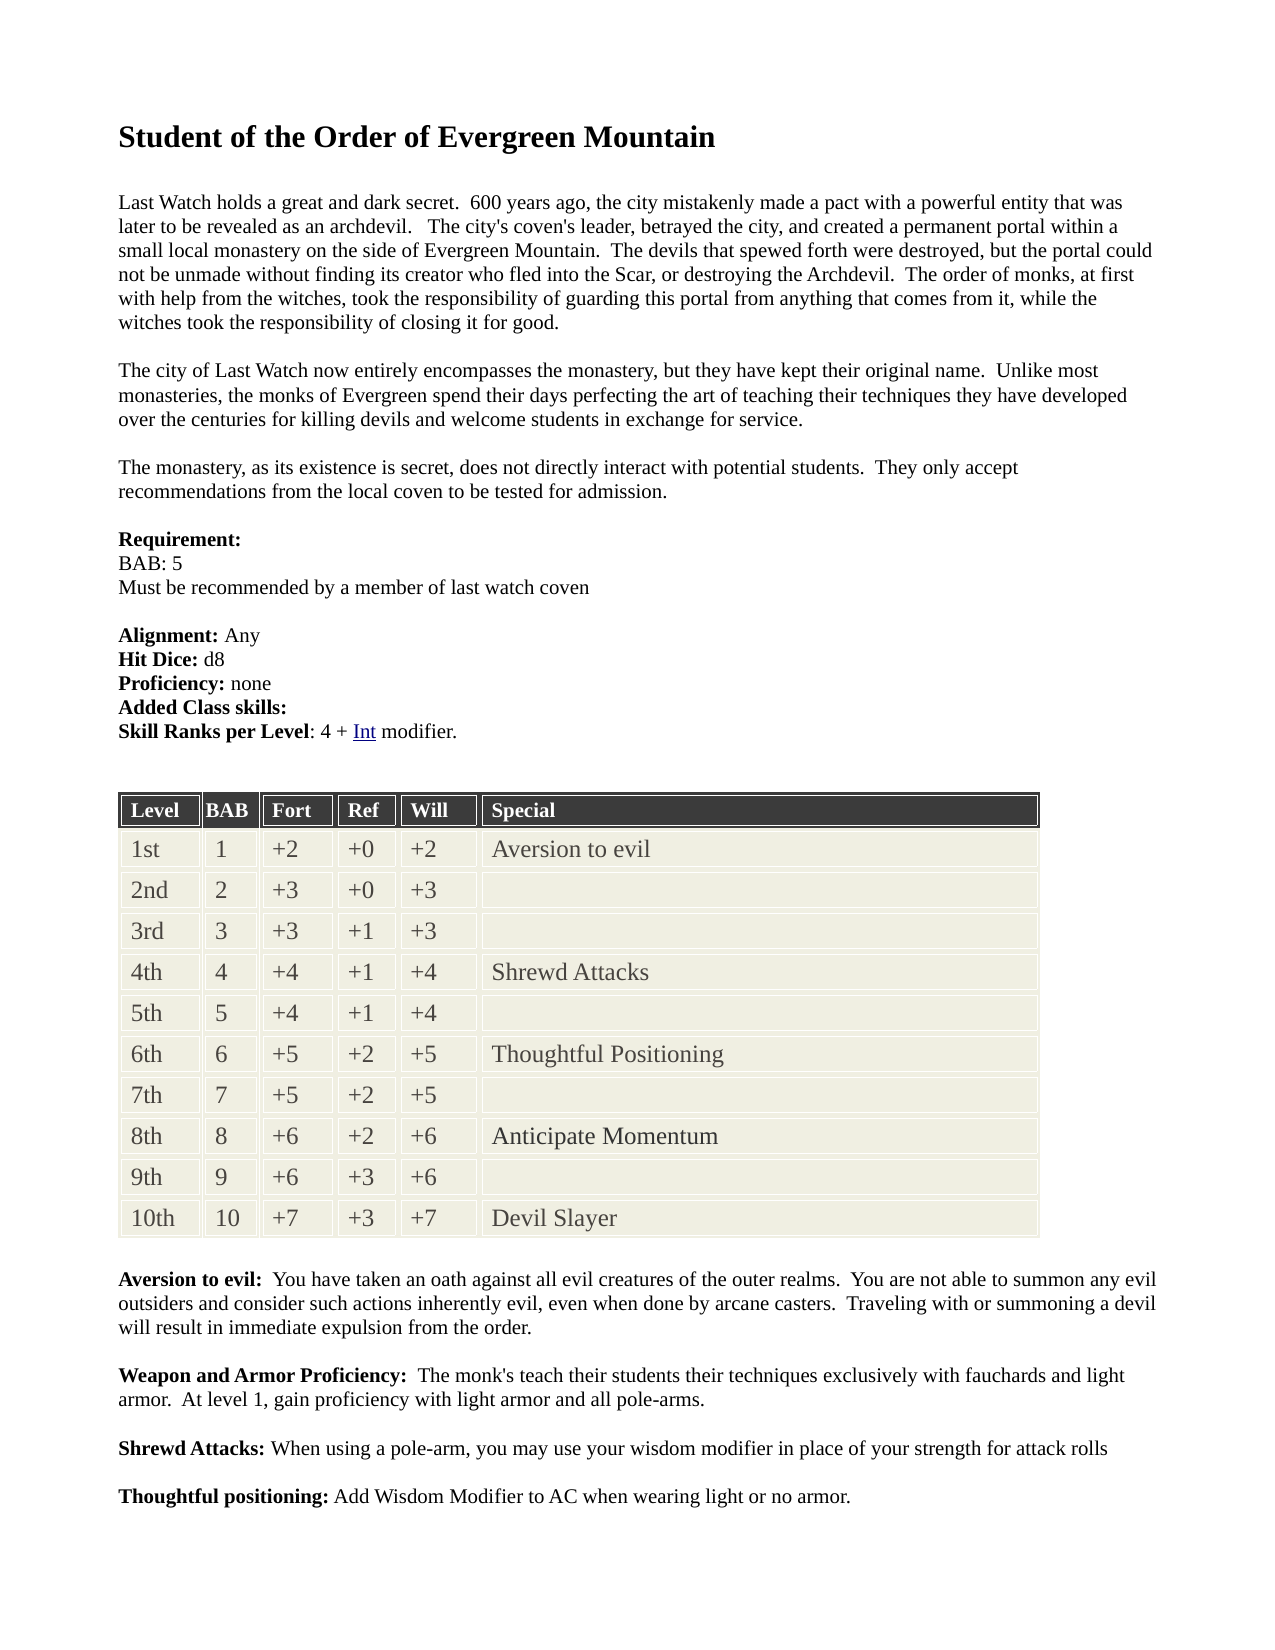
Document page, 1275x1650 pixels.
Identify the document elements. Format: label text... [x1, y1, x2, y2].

table_cell [479, 910, 1040, 951]
table_cell +6 [260, 1115, 335, 1156]
table_cell 4th [118, 951, 202, 992]
table_cell [479, 1156, 1040, 1197]
table_header Fort [260, 792, 335, 828]
table_cell +0 [335, 869, 398, 910]
table_cell 10th [118, 1197, 202, 1238]
table_header Will [398, 792, 479, 828]
table_cell 7th [118, 1074, 202, 1115]
table_cell +0 [335, 828, 398, 869]
table_cell +2 [335, 1074, 398, 1115]
table_cell 8 [203, 1115, 259, 1156]
table_cell 5 [203, 992, 259, 1033]
table_cell 8th [118, 1115, 202, 1156]
table_cell +6 [398, 1156, 479, 1197]
table_cell +5 [398, 1074, 479, 1115]
table_cell +3 [335, 1156, 398, 1197]
table_header Level [118, 792, 202, 828]
table_cell Aversion to evil [479, 828, 1040, 869]
table_cell 3 [203, 910, 259, 951]
table_cell +2 [260, 828, 335, 869]
table_cell 1 [203, 828, 259, 869]
text Hit Dice: d8 Proficiency: none Added Class skills: [118, 647, 1157, 719]
table_cell 4 [203, 951, 259, 992]
table_cell 1st [118, 828, 202, 869]
table_header Special [479, 792, 1040, 828]
table_cell Thoughtful Positioning [479, 1033, 1040, 1074]
table_cell Shrewd Attacks [479, 951, 1040, 992]
table_header Ref [335, 792, 398, 828]
table_cell 2nd [118, 869, 202, 910]
text Skill Ranks per Level: 4 + Int modifier. [118, 719, 1157, 743]
table_cell 10 [203, 1197, 259, 1238]
table_cell +3 [335, 1197, 398, 1238]
table_cell [479, 1074, 1040, 1115]
table_cell +5 [260, 1074, 335, 1115]
table_cell +3 [398, 869, 479, 910]
table_cell +3 [398, 910, 479, 951]
table_cell 9 [203, 1156, 259, 1197]
table_cell 3rd [118, 910, 202, 951]
text Last Watch holds a great and dark secret. 600 years ago, the city mistakenly made a pact with a powerful entity that was later to be revealed as an archdevil. The city's coven's leader, betrayed the city, and created a permanent portal within a small local monastery on the side of Evergreen Mountain. The devils that spewed forth were destroyed, but the portal could not be unmade without finding its creator who fled into the Scar, or destroying the Archdevil. The order of monks, at first with help from the witches, took the responsibility of guarding this portal from anything that comes from it, while the witches took the responsibility of closing it for good. [118, 190, 1157, 334]
table_cell +5 [260, 1033, 335, 1074]
text The monastery, as its existence is secret, does not directly interact with potential students. They only accept recommendations from the local coven to be tested for admission. [118, 455, 1157, 503]
table_cell +2 [335, 1115, 398, 1156]
table_cell +2 [398, 828, 479, 869]
table_cell +1 [335, 910, 398, 951]
table_cell +1 [335, 951, 398, 992]
table_cell +1 [335, 992, 398, 1033]
table_cell 6 [203, 1033, 259, 1074]
table_cell +4 [260, 992, 335, 1033]
table_cell 9th [118, 1156, 202, 1197]
table_cell +4 [398, 992, 479, 1033]
table_cell 5th [118, 992, 202, 1033]
table_cell Anticipate Momentum [479, 1115, 1040, 1156]
text Thoughtful positioning: Add Wisdom Modifier to AC when wearing light or no armor. [118, 1484, 1157, 1508]
table_cell +3 [260, 910, 335, 951]
table_cell [479, 992, 1040, 1033]
text Shrewd Attacks: When using a pole-arm, you may use your wisdom modifier in place of your strength for attack rolls [118, 1436, 1157, 1459]
table_cell +3 [260, 869, 335, 910]
text Alignment: Any [118, 623, 1157, 647]
table_cell +4 [260, 951, 335, 992]
text Must be recommended by a member of last watch coven [118, 575, 1157, 599]
table_cell +2 [335, 1033, 398, 1074]
table_header BAB [203, 792, 259, 828]
table_cell +7 [260, 1197, 335, 1238]
table_cell 6th [118, 1033, 202, 1074]
text Aversion to evil: You have taken an oath against all evil creatures of the outer realms. You are not able to summon any evil outsiders and consider such actions inherently evil, even when done by arcane casters. Traveling with or summoning a devil will result in immediate expulsion from the order. [118, 1267, 1157, 1339]
table_cell 2 [203, 869, 259, 910]
table_cell +6 [398, 1115, 479, 1156]
text BAB: 5 [118, 551, 1157, 575]
table_cell +7 [398, 1197, 479, 1238]
text The city of Last Watch now entirely encompasses the monastery, but they have kept their original name. Unlike most monasteries, the monks of Evergreen spend their days perfecting the art of teaching their techniques they have developed over the centuries for killing devils and welcome students in exchange for service. [118, 358, 1157, 431]
table_cell Devil Slayer [479, 1197, 1040, 1238]
text Requirement: [118, 527, 1157, 551]
table_cell +4 [398, 951, 479, 992]
table_cell [479, 869, 1040, 910]
text Weapon and Armor Proficiency: The monk's teach their students their techniques exclusively with fauchards and light armor. At level 1, gain proficiency with light armor and all pole-arms. [118, 1363, 1157, 1411]
subtitle Student of the Order of Evergreen Mountain [118, 118, 1157, 154]
table_cell 7 [203, 1074, 259, 1115]
table_cell +5 [398, 1033, 479, 1074]
table_cell +6 [260, 1156, 335, 1197]
